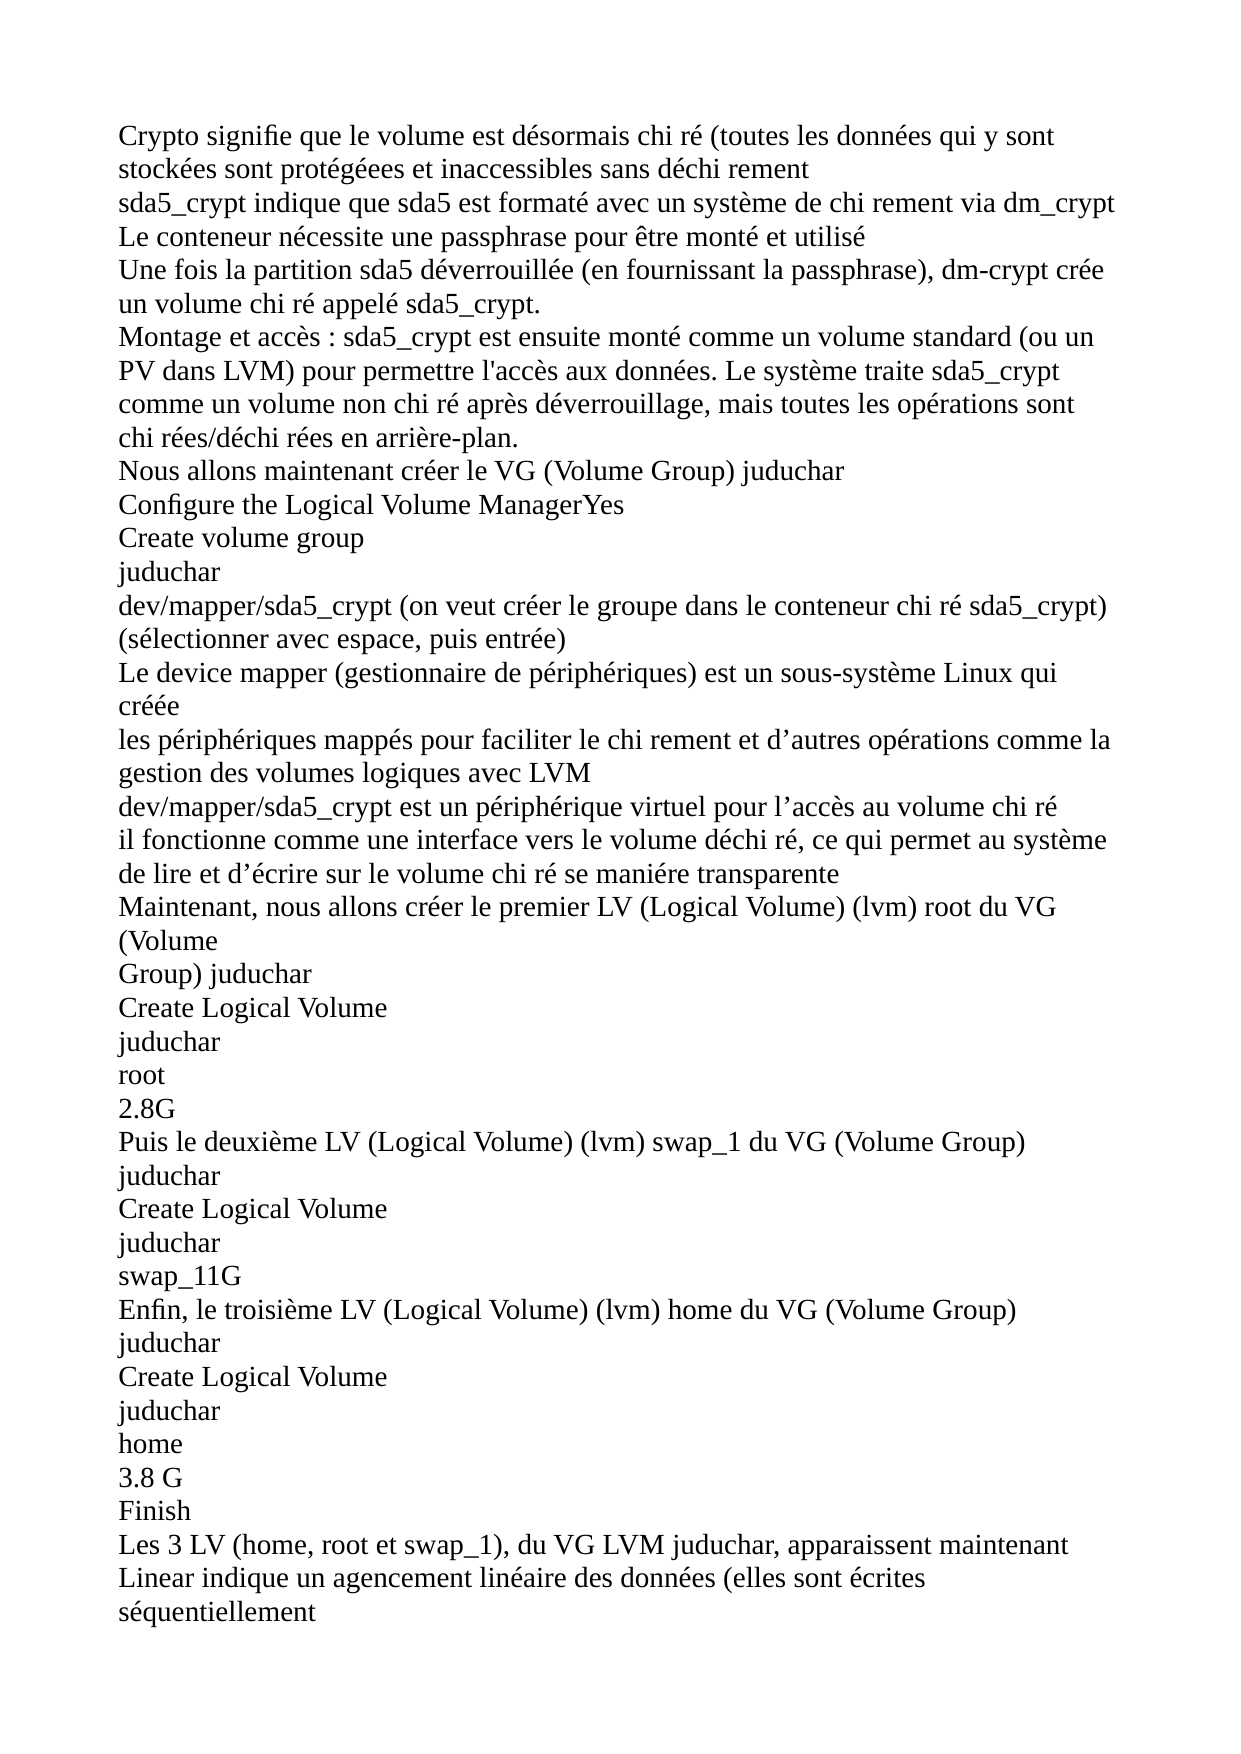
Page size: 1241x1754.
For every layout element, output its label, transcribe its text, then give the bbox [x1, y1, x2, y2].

text Group) juduchar [118, 957, 1122, 990]
text home [118, 1426, 1122, 1460]
text juduchar [118, 1024, 1122, 1057]
text 2.8G [118, 1091, 1122, 1124]
text Les 3 LV (home, root et swap_1), du VG LVM juduchar, apparaissent maintenant [118, 1527, 1122, 1560]
text Une fois la partition sda5 déverrouillée (en fournissant la passphrase), dm-crypt crée [118, 252, 1122, 286]
text sda5_crypt indique que sda5 est formaté avec un système de chi rement via dm_crypt [118, 185, 1122, 219]
text juduchar [118, 1225, 1122, 1258]
text stockées sont protégéees et inaccessibles sans déchi rement [118, 152, 1122, 185]
text Linear indique un agencement linéaire des données (elles sont écrites séquentiellement [118, 1560, 1122, 1627]
text de lire et d’écrire sur le volume chi ré se maniére transparente [118, 856, 1122, 889]
text Create Logical Volume [118, 1191, 1122, 1225]
text il fonctionne comme une interface vers le volume déchi ré, ce qui permet au système [118, 822, 1122, 856]
text Crypto signiﬁe que le volume est désormais chi ré (toutes les données qui y sont [118, 118, 1122, 152]
text Puis le deuxième LV (Logical Volume) (lvm) swap_1 du VG (Volume Group) juduchar [118, 1124, 1122, 1191]
text comme un volume non chi ré après déverrouillage, mais toutes les opérations sont [118, 386, 1122, 420]
text Le conteneur nécessite une passphrase pour être monté et utilisé [118, 219, 1122, 252]
text Enﬁn, le troisième LV (Logical Volume) (lvm) home du VG (Volume Group) juduchar [118, 1292, 1122, 1359]
text (sélectionner avec espace, puis entrée) [118, 621, 1122, 655]
text juduchar [118, 554, 1122, 588]
text Nous allons maintenant créer le VG (Volume Group) juduchar [118, 453, 1122, 487]
text 3.8 G [118, 1460, 1122, 1493]
text les périphériques mappés pour faciliter le chi rement et d’autres opérations comme la [118, 722, 1122, 755]
text Maintenant, nous allons créer le premier LV (Logical Volume) (lvm) root du VG (Volume [118, 889, 1122, 957]
text Create Logical Volume [118, 1359, 1122, 1393]
text un volume chi ré appelé sda5_crypt. [118, 286, 1122, 319]
text dev/mapper/sda5_crypt (on veut créer le groupe dans le conteneur chi ré sda5_crypt) [118, 588, 1122, 621]
text dev/mapper/sda5_crypt est un périphérique virtuel pour l’accès au volume chi ré [118, 789, 1122, 822]
text gestion des volumes logiques avec LVM [118, 755, 1122, 789]
text root [118, 1057, 1122, 1091]
text juduchar [118, 1393, 1122, 1426]
text PV dans LVM) pour permettre l'accès aux données. Le système traite sda5_crypt [118, 353, 1122, 386]
text Create Logical Volume [118, 990, 1122, 1024]
text Le device mapper (gestionnaire de périphériques) est un sous-système Linux qui créée [118, 655, 1122, 722]
text chi rées/déchi rées en arrière-plan. [118, 420, 1122, 453]
text Finish [118, 1493, 1122, 1527]
text Montage et accès : sda5_crypt est ensuite monté comme un volume standard (ou un [118, 319, 1122, 353]
text Conﬁgure the Logical Volume ManagerYes [118, 487, 1122, 521]
text swap_11G [118, 1258, 1122, 1292]
text Create volume group [118, 521, 1122, 554]
